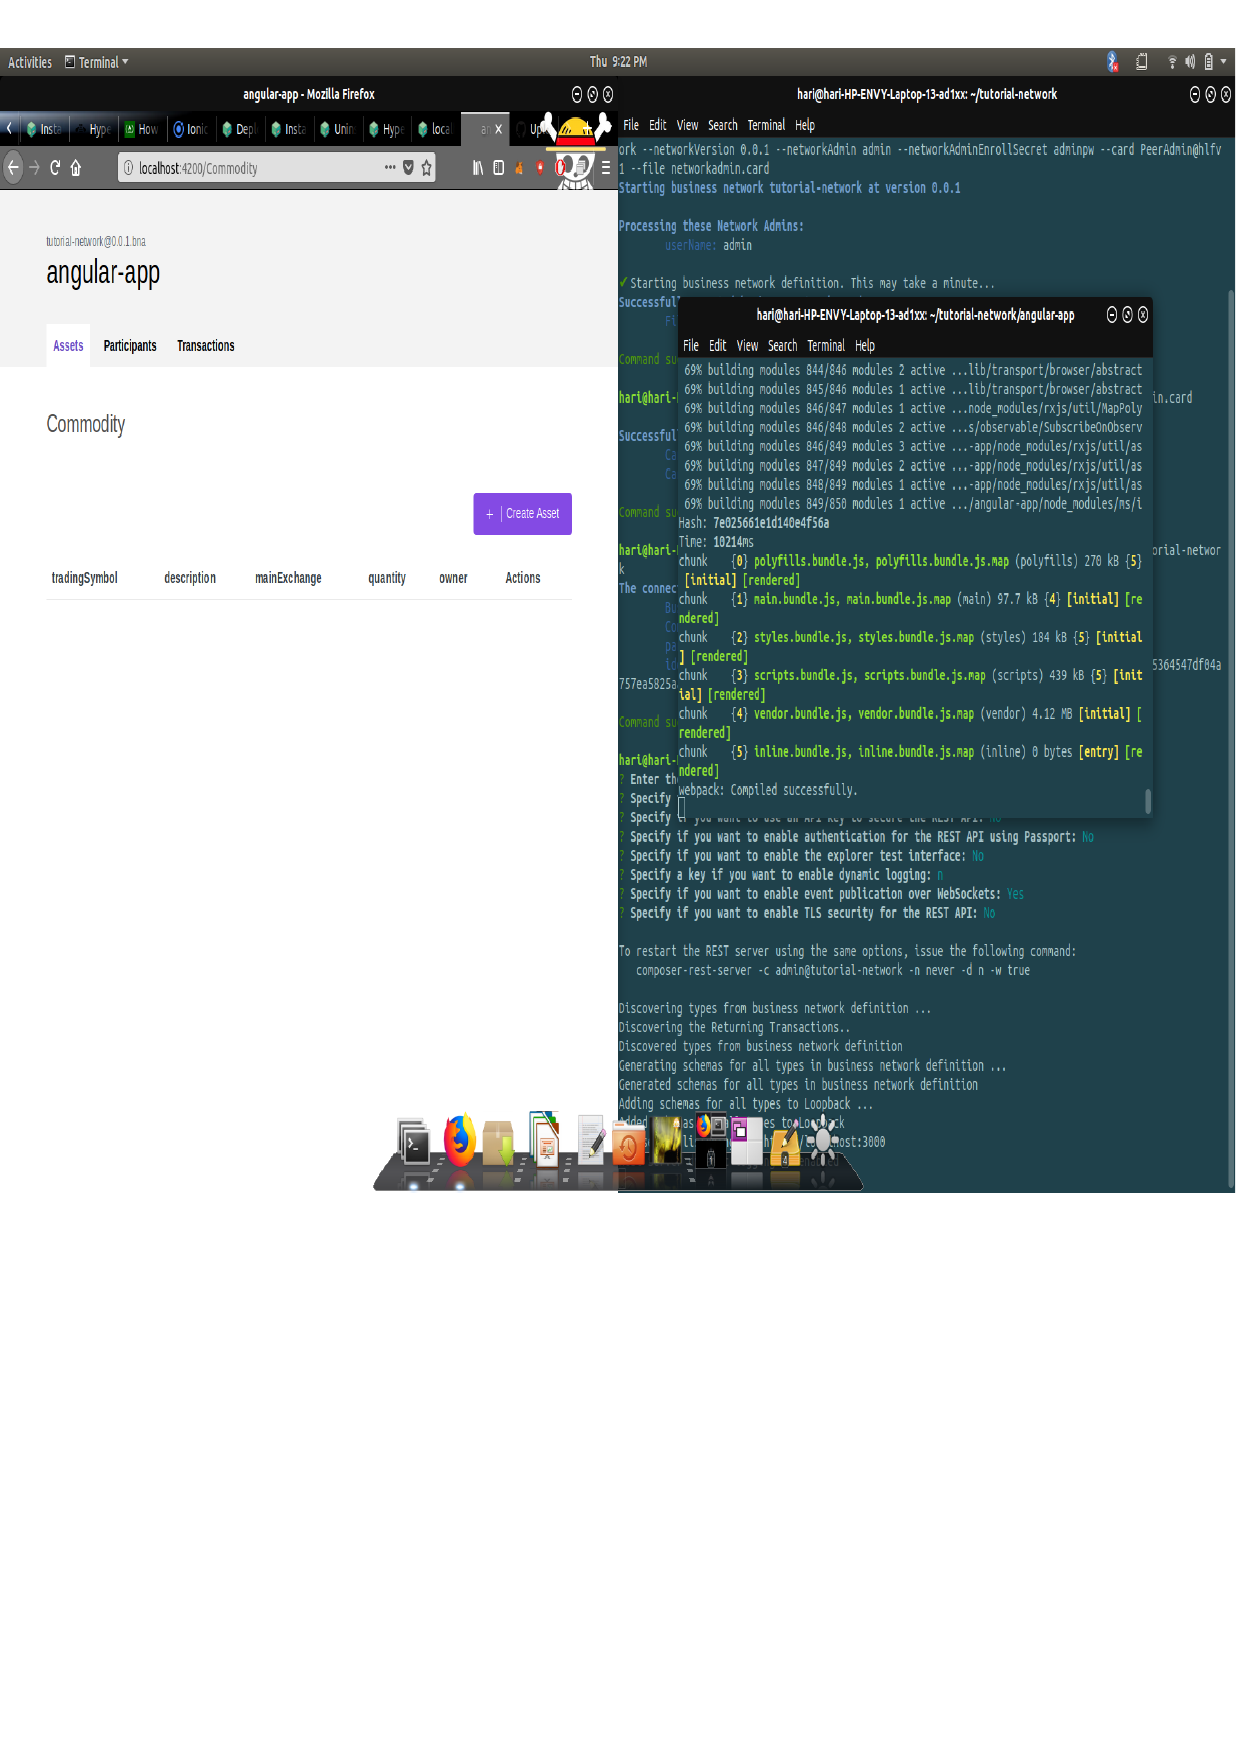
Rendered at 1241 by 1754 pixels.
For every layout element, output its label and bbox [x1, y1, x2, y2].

picture [0, 48, 1235, 1193]
